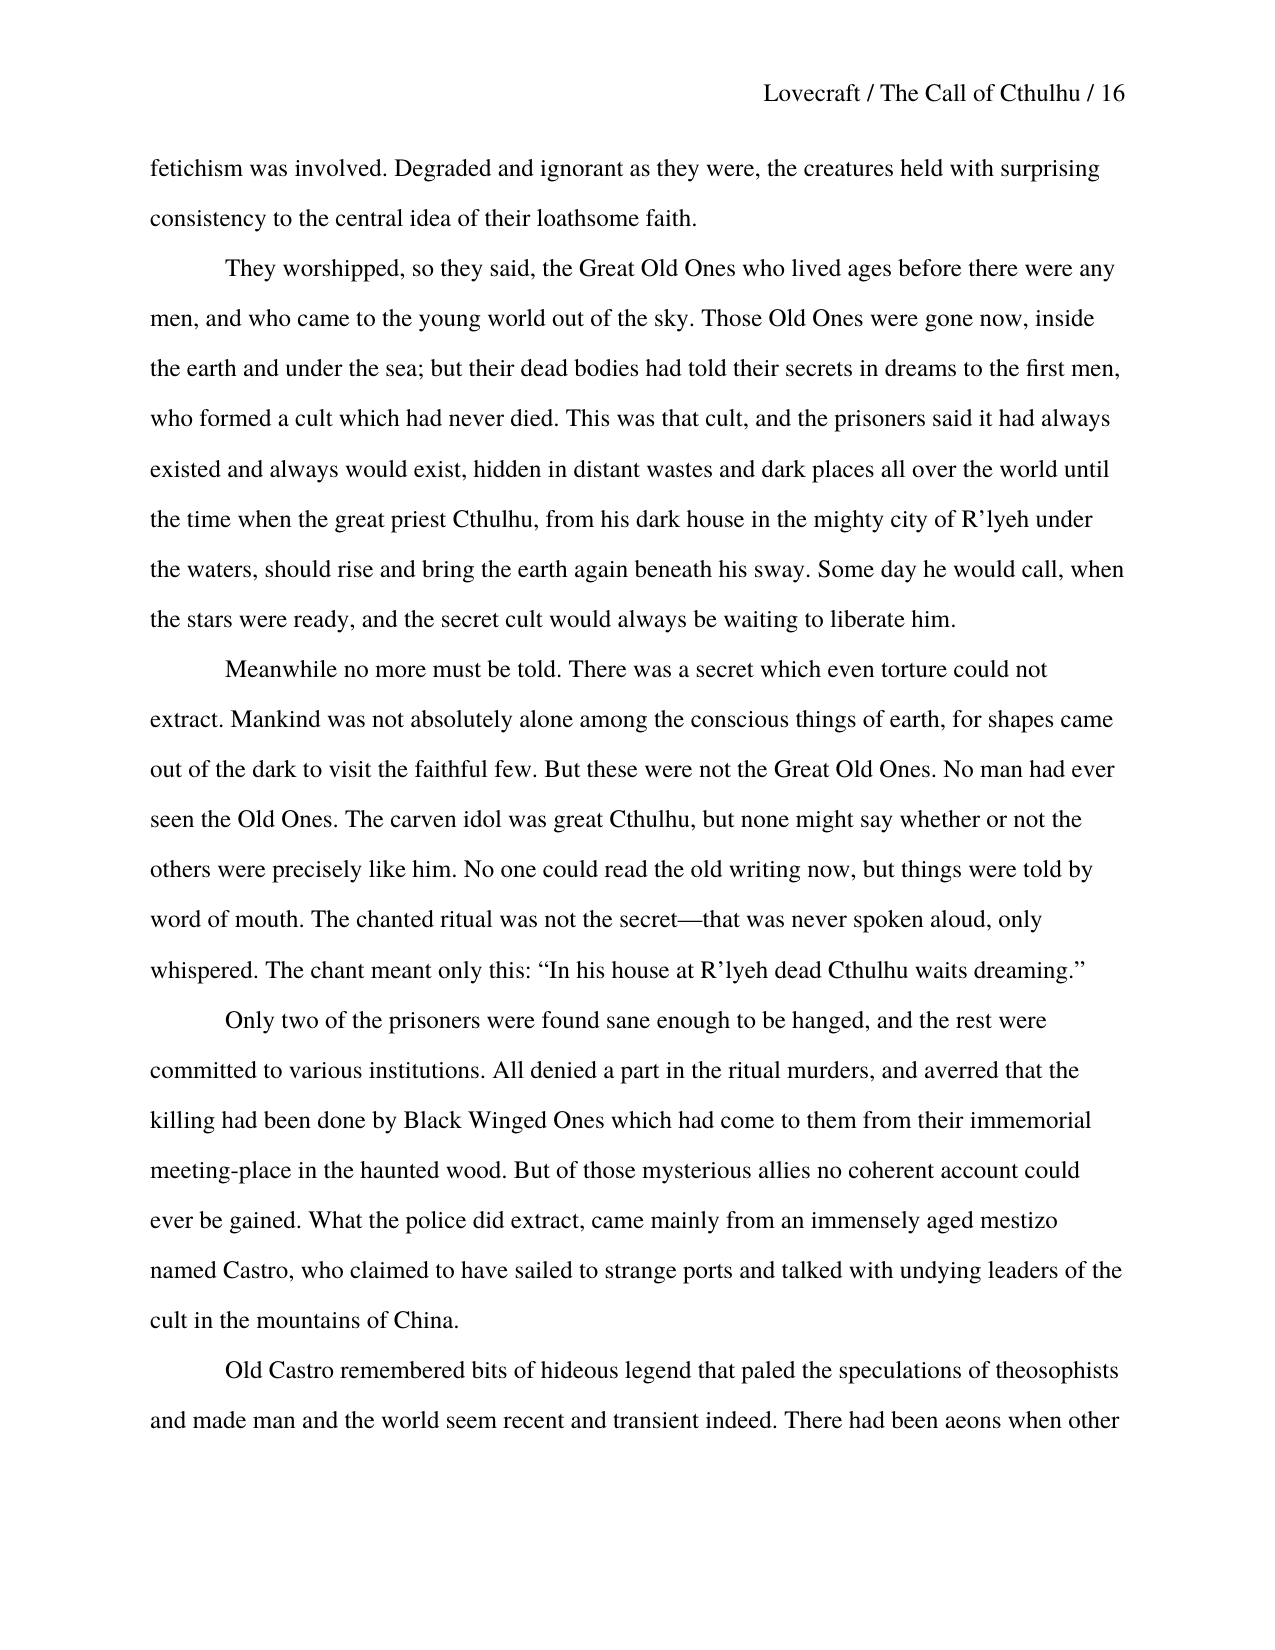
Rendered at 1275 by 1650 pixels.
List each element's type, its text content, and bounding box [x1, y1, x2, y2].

text fetichism was involved. Degraded and ignorant as they were, the creatures held with surprising consistency to the central idea of their loathsome faith. [150, 150, 1125, 233]
text Only two of the prisoners were found sane enough to be hanged, and the rest were committed to various institutions. All denied a part in the ritual murders, and averred that the killing had been done by Black Winged Ones which had come to them from their immemorial meeting-place in the haunted wood. But of those mysterious allies no coherent account could ever be gained. What the police did extract, came mainly from an immensely aged mestizo named Castro, who claimed to have sailed to strange ports and talked with undying leaders of the cult in the mountains of China. [150, 1002, 1125, 1336]
text They worshipped, so they said, the Great Old Ones who lived ages before there were any men, and who came to the young world out of the sky. Those Old Ones were gone now, inside the earth and under the sea; but their dead bodies had told their secrets in dreams to the first men, who formed a cult which had never died. This was that cult, and the prisoners said it had always existed and always would exist, hidden in distant wastes and dark places all over the world until the time when the great priest Cthulhu, from his dark house in the mighty city of R’lyeh under the waters, should rise and bring the earth again beneath his sway. Some day he would call, when the stars were ready, and the secret cult would always be waiting to liberate him. [150, 250, 1125, 634]
text Old Castro remembered bits of hideous legend that paled the speculations of theosophists and made man and the world seem recent and transient indeed. There had been aeons when other [150, 1352, 1125, 1436]
text Meanwhile no more must be told. There was a secret which even torture could not extract. Mankind was not absolutely alone among the conscious things of earth, for shapes came out of the dark to visit the faithful few. But these were not the Great Old Ones. No man had ever seen the Old Ones. The carven idol was great Cthulhu, but none might say whether or not the others were precisely like him. No one could read the old writing now, but things were told by word of mouth. The chanted ritual was not the secret—that was never spoken aloud, only whispered. The chant meant only this: “In his house at R’lyeh dead Cthulhu waits dreaming.” [150, 651, 1125, 985]
